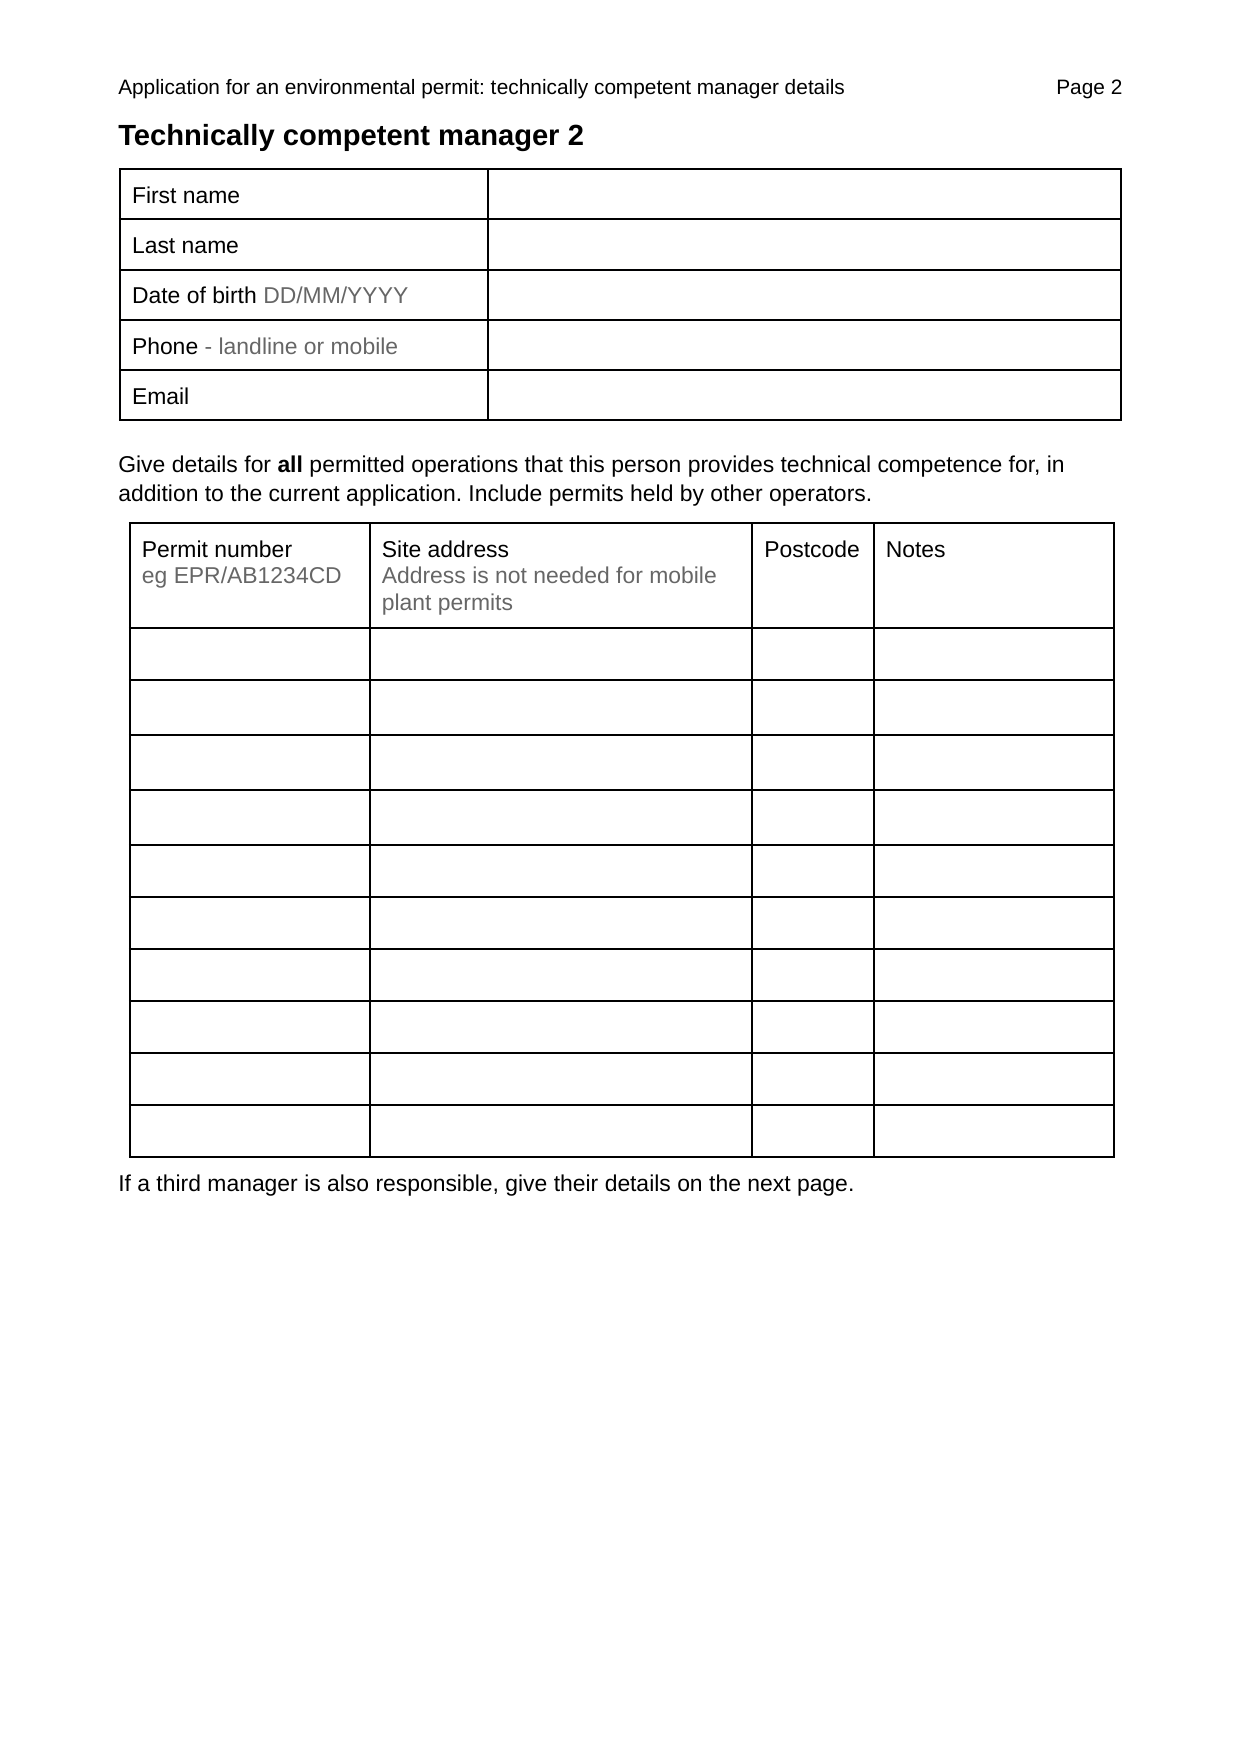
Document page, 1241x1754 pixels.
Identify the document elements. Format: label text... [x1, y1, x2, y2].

table_cell [131, 681, 369, 734]
table_cell [131, 791, 369, 844]
table_cell [875, 898, 1113, 948]
table_cell [131, 1002, 369, 1052]
table_cell [131, 736, 369, 789]
table_cell [875, 681, 1113, 734]
table_header First name [121, 170, 487, 218]
table_cell [371, 846, 751, 896]
table_cell [371, 736, 751, 789]
table_cell [371, 1054, 751, 1104]
table_cell [753, 846, 873, 896]
table_cell [875, 1002, 1113, 1052]
table_cell [371, 1106, 751, 1156]
table_cell Date of birth DD/MM/YYYY [121, 271, 487, 319]
table_cell [753, 629, 873, 679]
table_cell [371, 1002, 751, 1052]
table_cell [489, 321, 1120, 369]
table_cell [489, 220, 1120, 268]
table_cell [875, 846, 1113, 896]
table_cell [875, 1106, 1113, 1156]
table_cell [753, 950, 873, 1000]
table_cell [489, 271, 1120, 319]
table_cell [753, 681, 873, 734]
table_cell [753, 1106, 873, 1156]
table_header Permit number eg EPR/AB1234CD [131, 524, 369, 627]
table_cell [875, 736, 1113, 789]
table_cell [131, 1054, 369, 1104]
table_cell [753, 898, 873, 948]
table_cell Phone - landline or mobile [121, 321, 487, 369]
text If a third manager is also responsible, give their details on the next page. [118, 1170, 1122, 1196]
table_cell [371, 681, 751, 734]
table_cell [875, 950, 1113, 1000]
table_cell Last name [121, 220, 487, 268]
table_cell [131, 950, 369, 1000]
text Technically competent manager 2 [118, 118, 1122, 152]
table_header [489, 170, 1120, 218]
table_cell [489, 371, 1120, 419]
table_cell [875, 1054, 1113, 1104]
table_cell [753, 736, 873, 789]
table_cell [371, 629, 751, 679]
table_header Postcode [753, 524, 873, 627]
text Give details for all permitted operations that this person provides technical competence for, in addition to the current application. Include permits held by other operators. [118, 421, 1122, 507]
table_cell [371, 950, 751, 1000]
table_cell [753, 1054, 873, 1104]
table_header Notes [875, 524, 1113, 627]
table_cell [131, 846, 369, 896]
table_header Site address Address is not needed for mobile plant permits [371, 524, 751, 627]
table_cell [131, 629, 369, 679]
table_cell [875, 629, 1113, 679]
table_cell [753, 1002, 873, 1052]
table_cell [371, 898, 751, 948]
table_cell [131, 898, 369, 948]
table_cell Email [121, 371, 487, 419]
table_cell [875, 791, 1113, 844]
table_cell [753, 791, 873, 844]
table_cell [131, 1106, 369, 1156]
table_cell [371, 791, 751, 844]
